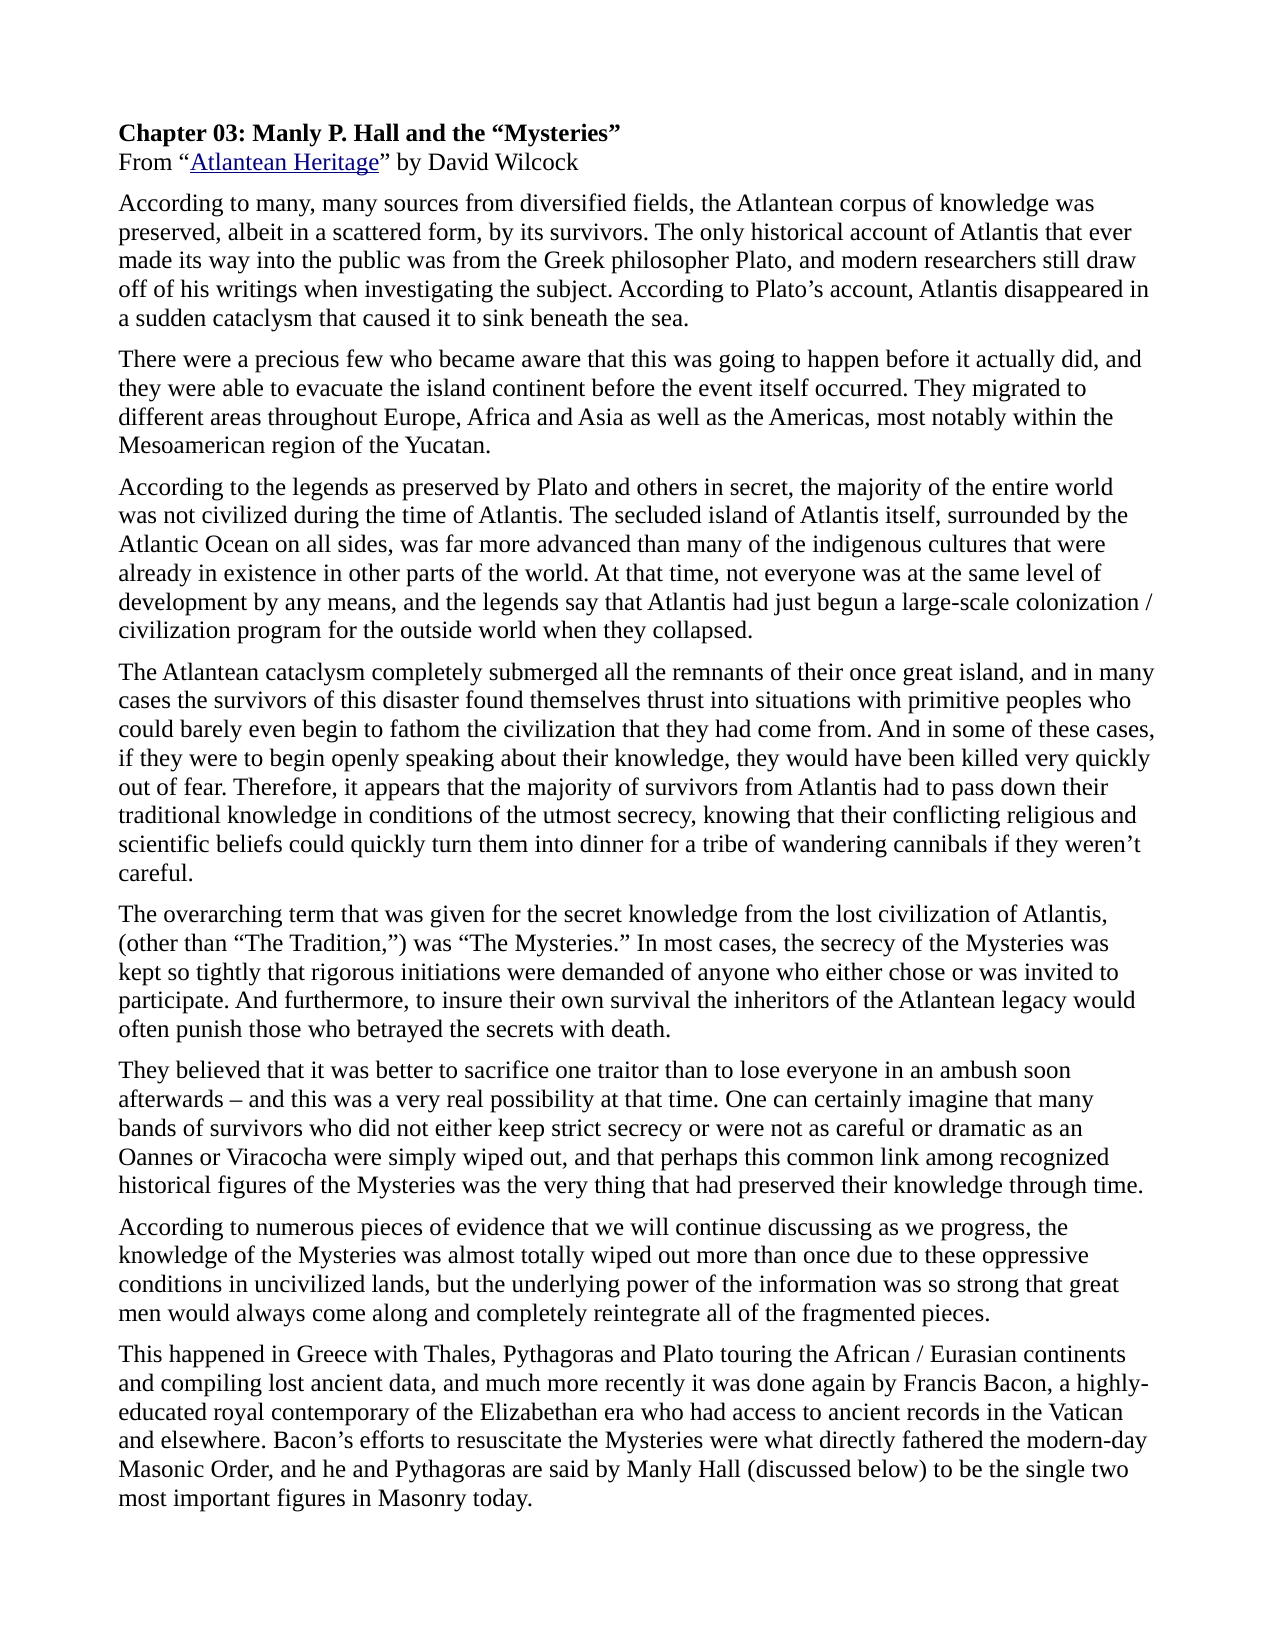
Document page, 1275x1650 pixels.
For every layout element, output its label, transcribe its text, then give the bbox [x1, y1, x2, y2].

text The Atlantean cataclysm completely submerged all the remnants of their once great island, and in many cases the survivors of this disaster found themselves thrust into situations with primitive peoples who could barely even begin to fathom the civilization that they had come from. And in some of these cases, if they were to begin openly speaking about their knowledge, they would have been killed very quickly out of fear. Therefore, it appears that the majority of survivors from Atlantis had to pass down their traditional knowledge in conditions of the utmost secrecy, knowing that their conflicting religious and scientific beliefs could quickly turn them into dinner for a tribe of wandering cannibals if they weren’t careful. [118, 657, 1157, 887]
text The overarching term that was given for the secret knowledge from the lost civilization of Atlantis, (other than “The Tradition,”) was “The Mysteries.” In most cases, the secrecy of the Mysteries was kept so tightly that rigorous initiations were demanded of anyone who either chose or was invited to participate. And furthermore, to insure their own survival the inheritors of the Atlantean legacy would often punish those who betrayed the secrets with death. [118, 899, 1157, 1043]
text This happened in Greece with Thales, Pythagoras and Plato touring the African / Eurasian continents and compiling lost ancient data, and much more recently it was done again by Francis Bacon, a highly-educated royal contemporary of the Elizabethan era who had access to ancient records in the Vatican and elsewhere. Bacon’s efforts to resuscitate the Mysteries were what directly fathered the modern-day Masonic Order, and he and Pythagoras are said by Manly Hall (discussed below) to be the single two most important figures in Masonry today. [118, 1339, 1157, 1512]
text According to many, many sources from diversified fields, the Atlantean corpus of knowledge was preserved, albeit in a scattered form, by its survivors. The only historical account of Atlantis that ever made its way into the public was from the Greek philosopher Plato, and modern researchers still draw off of his writings when investigating the subject. According to Plato’s account, Atlantis disappeared in a sudden cataclysm that caused it to sink beneath the sea. [118, 188, 1157, 332]
text There were a precious few who became aware that this was going to happen before it actually did, and they were able to evacuate the island continent before the event itself occurred. They migrated to different areas throughout Europe, Africa and Asia as well as the Americas, most notably within the Mesoamerican region of the Yucatan. [118, 344, 1157, 459]
text They believed that it was better to sacrifice one traitor than to lose everyone in an ambush soon afterwards – and this was a very real possibility at that time. One can certainly imagine that many bands of survivors who did not either keep strict secrecy or were not as careful or dramatic as an Oannes or Viracocha were simply wiped out, and that perhaps this common link among recognized historical figures of the Mysteries was the very thing that had preserved their knowledge through time. [118, 1056, 1157, 1199]
text According to the legends as preserved by Plato and others in secret, the majority of the entire world was not civilized during the time of Atlantis. The secluded island of Atlantis itself, surrounded by the Atlantic Ocean on all sides, was far more advanced than many of the indigenous cultures that were already in existence in other parts of the world. At that time, not everyone was at the same level of development by any means, and the legends say that Atlantis had just begun a large-scale colonization / civilization program for the outside world when they collapsed. [118, 472, 1157, 644]
text According to numerous pieces of evidence that we will continue discussing as we progress, the knowledge of the Mysteries was almost totally wiped out more than once due to these oppressive conditions in uncivilized lands, but the underlying power of the information was so strong that great men would always come along and completely reintegrate all of the fragmented pieces. [118, 1212, 1157, 1327]
text Chapter 03: Manly P. Hall and the “Mysteries” From “Atlantean Heritage” by David Wilcock [118, 118, 1157, 176]
